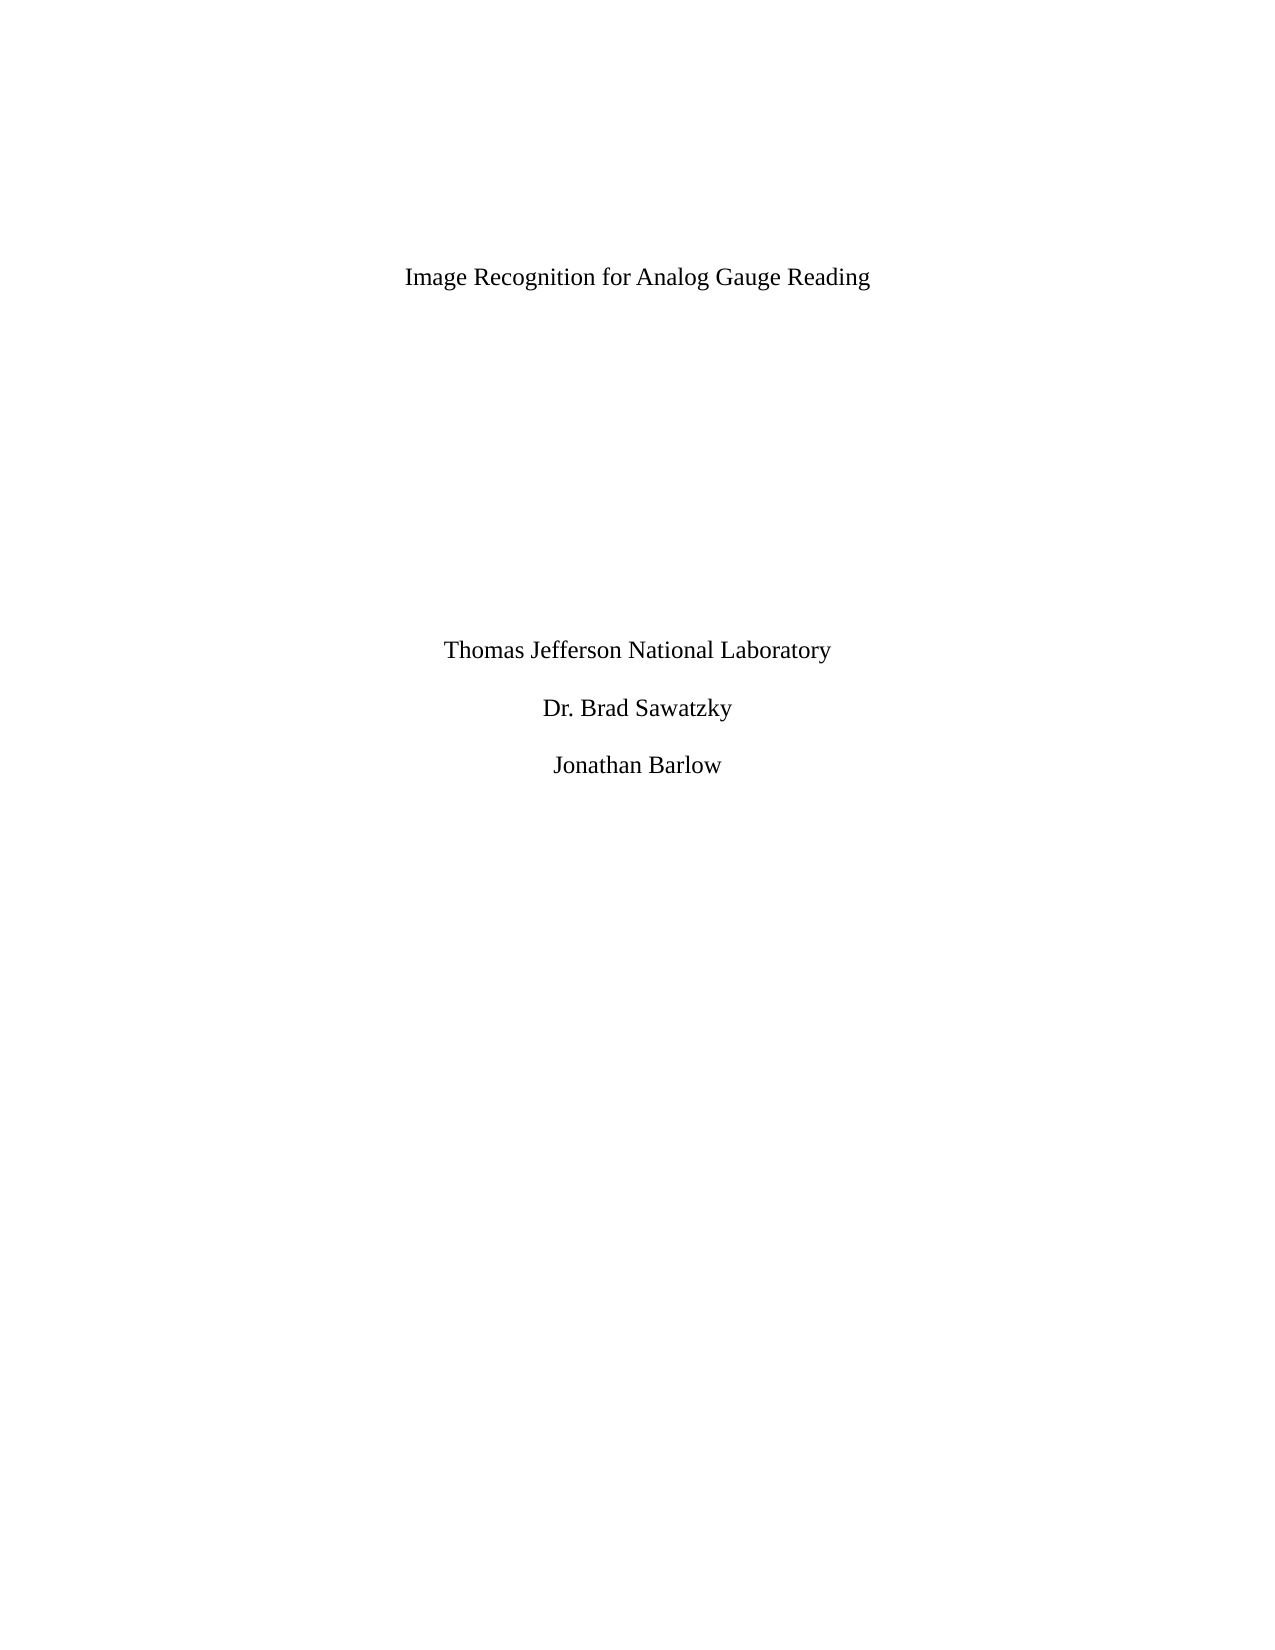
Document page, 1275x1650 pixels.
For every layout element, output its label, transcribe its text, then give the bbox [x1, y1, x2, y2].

text Thomas Jefferson National Laboratory [118, 636, 1157, 664]
text Image Recognition for Analog Gauge Reading [118, 262, 1157, 291]
text Jonathan Barlow [118, 751, 1157, 779]
text Dr. Brad Sawatzky [118, 693, 1157, 722]
